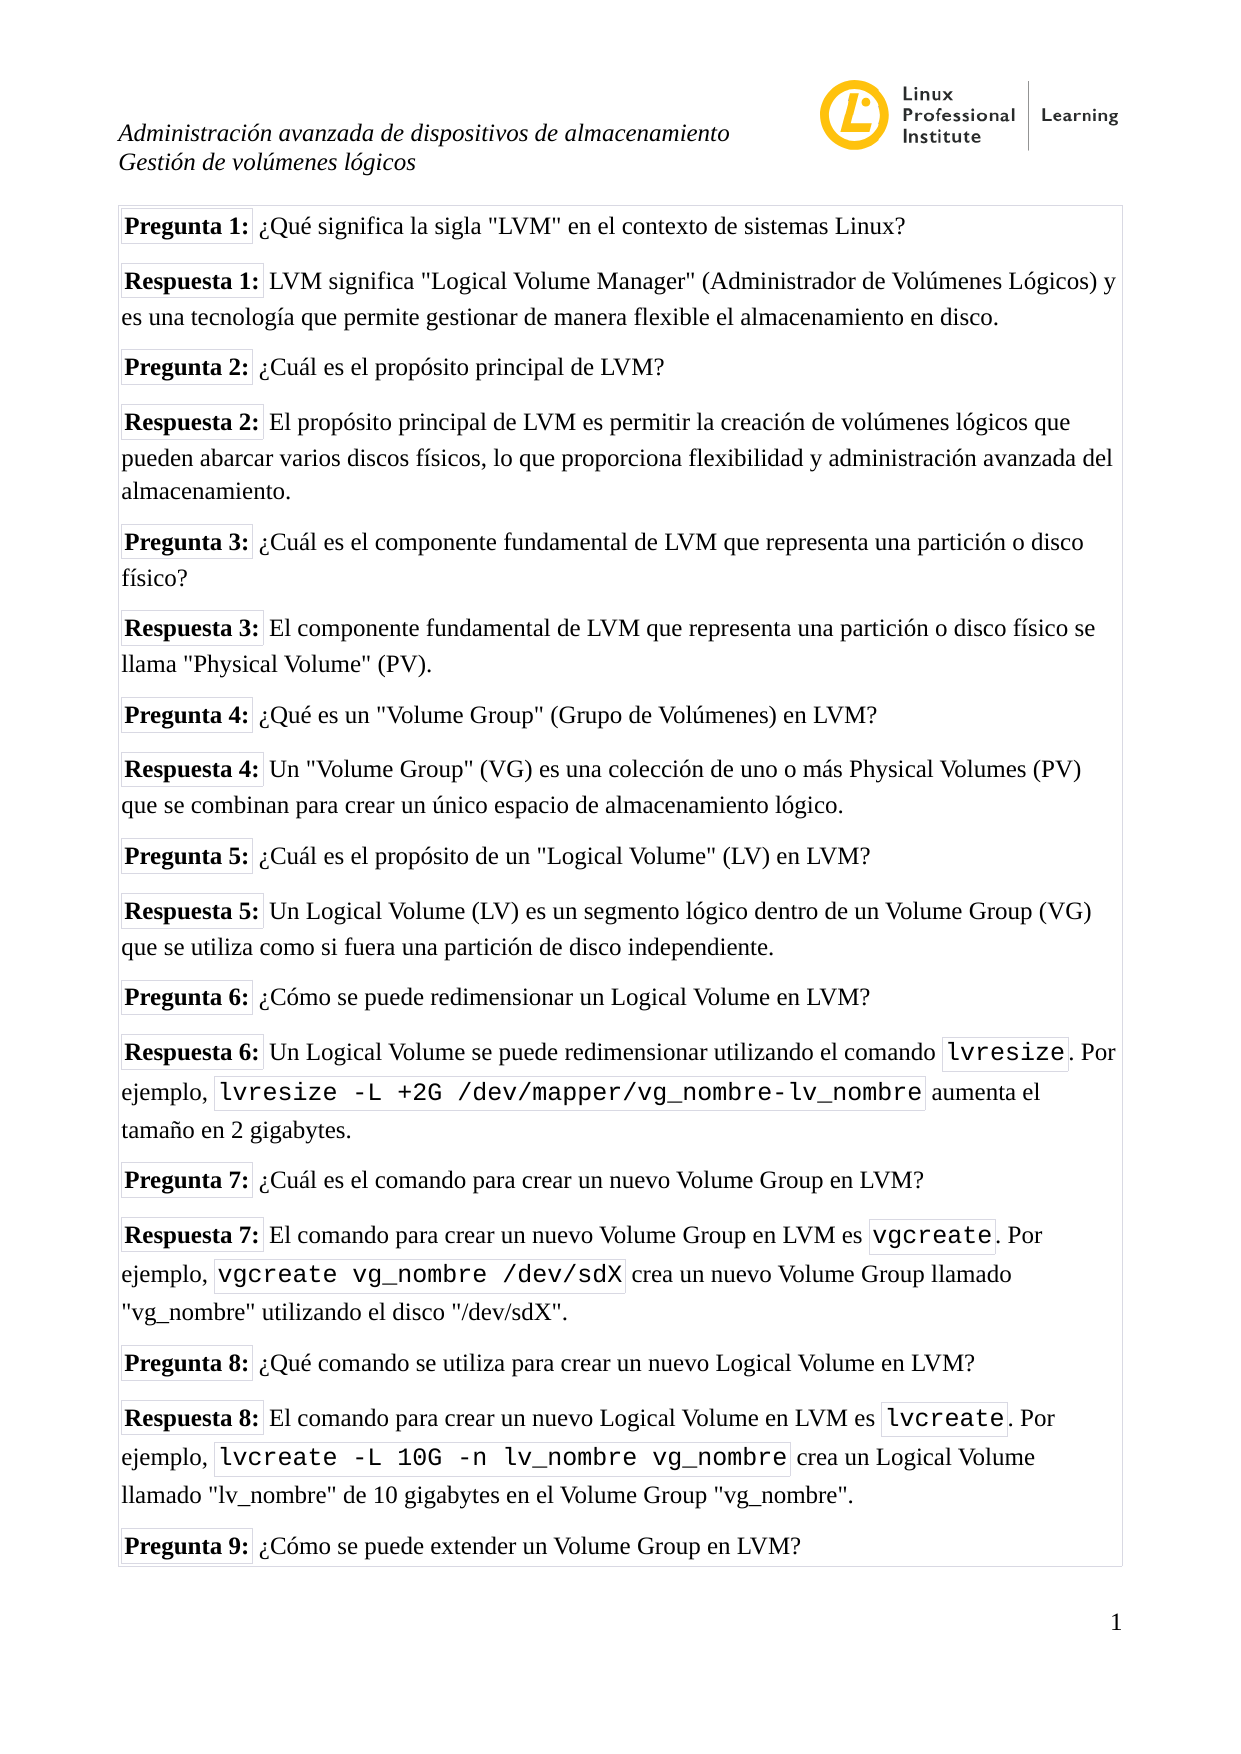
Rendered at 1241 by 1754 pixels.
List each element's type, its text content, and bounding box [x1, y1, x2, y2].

text Respuesta 4: Un "Volume Group" (VG) es una colección de uno o más Physical Volumes (PV) que se combinan para crear un único espacio de almacenamiento lógico. [119, 748, 1122, 819]
text Pregunta 5: ¿Cuál es el propósito de un "Logical Volume" (LV) en LVM? [119, 835, 1122, 873]
picture [819, 79, 1119, 151]
text Pregunta 1: ¿Qué significa la sigla "LVM" en el contexto de sistemas Linux? [119, 206, 1122, 243]
text Respuesta 1: LVM significa "Logical Volume Manager" (Administrador de Volúmenes Lógicos) y es una tecnología que permite gestionar de manera flexible el almacenamiento en disco. [119, 260, 1122, 331]
text Pregunta 8: ¿Qué comando se utiliza para crear un nuevo Logical Volume en LVM? [119, 1342, 1122, 1380]
text Respuesta 7: El comando para crear un nuevo Volume Group en LVM es vgcreate. Por ejemplo, vgcreate vg_nombre /dev/sdX crea un nuevo Volume Group llamado "vg_nombre" utilizando el disco "/dev/sdX". [119, 1214, 1122, 1326]
text Respuesta 3: El componente fundamental de LVM que representa una partición o disco físico se llama "Physical Volume" (PV). [119, 607, 1122, 678]
text Pregunta 7: ¿Cuál es el comando para crear un nuevo Volume Group en LVM? [119, 1159, 1122, 1197]
text Respuesta 6: Un Logical Volume se puede redimensionar utilizando el comando lvresize. Por ejemplo, lvresize -L +2G /dev/mapper/vg_nombre-lv_nombre aumenta el tamaño en 2 gigabytes. [119, 1031, 1122, 1143]
text Respuesta 2: El propósito principal de LVM es permitir la creación de volúmenes lógicos que pueden abarcar varios discos físicos, lo que proporciona flexibilidad y administración avanzada del almacenamiento. [119, 401, 1122, 505]
text Pregunta 4: ¿Qué es un "Volume Group" (Grupo de Volúmenes) en LVM? [119, 694, 1122, 732]
text Pregunta 3: ¿Cuál es el componente fundamental de LVM que representa una partición o disco físico? [119, 521, 1122, 591]
text Respuesta 5: Un Logical Volume (LV) es un segmento lógico dentro de un Volume Group (VG) que se utiliza como si fuera una partición de disco independiente. [119, 890, 1122, 961]
text Pregunta 9: ¿Cómo se puede extender un Volume Group en LVM? [119, 1525, 1122, 1566]
text Pregunta 2: ¿Cuál es el propósito principal de LVM? [119, 346, 1122, 384]
text Pregunta 6: ¿Cómo se puede redimensionar un Logical Volume en LVM? [119, 976, 1122, 1014]
text Respuesta 8: El comando para crear un nuevo Logical Volume en LVM es lvcreate. Por ejemplo, lvcreate -L 10G -n lv_nombre vg_nombre crea un Logical Volume llamado "lv_nombre" de 10 gigabytes en el Volume Group "vg_nombre". [119, 1397, 1122, 1509]
